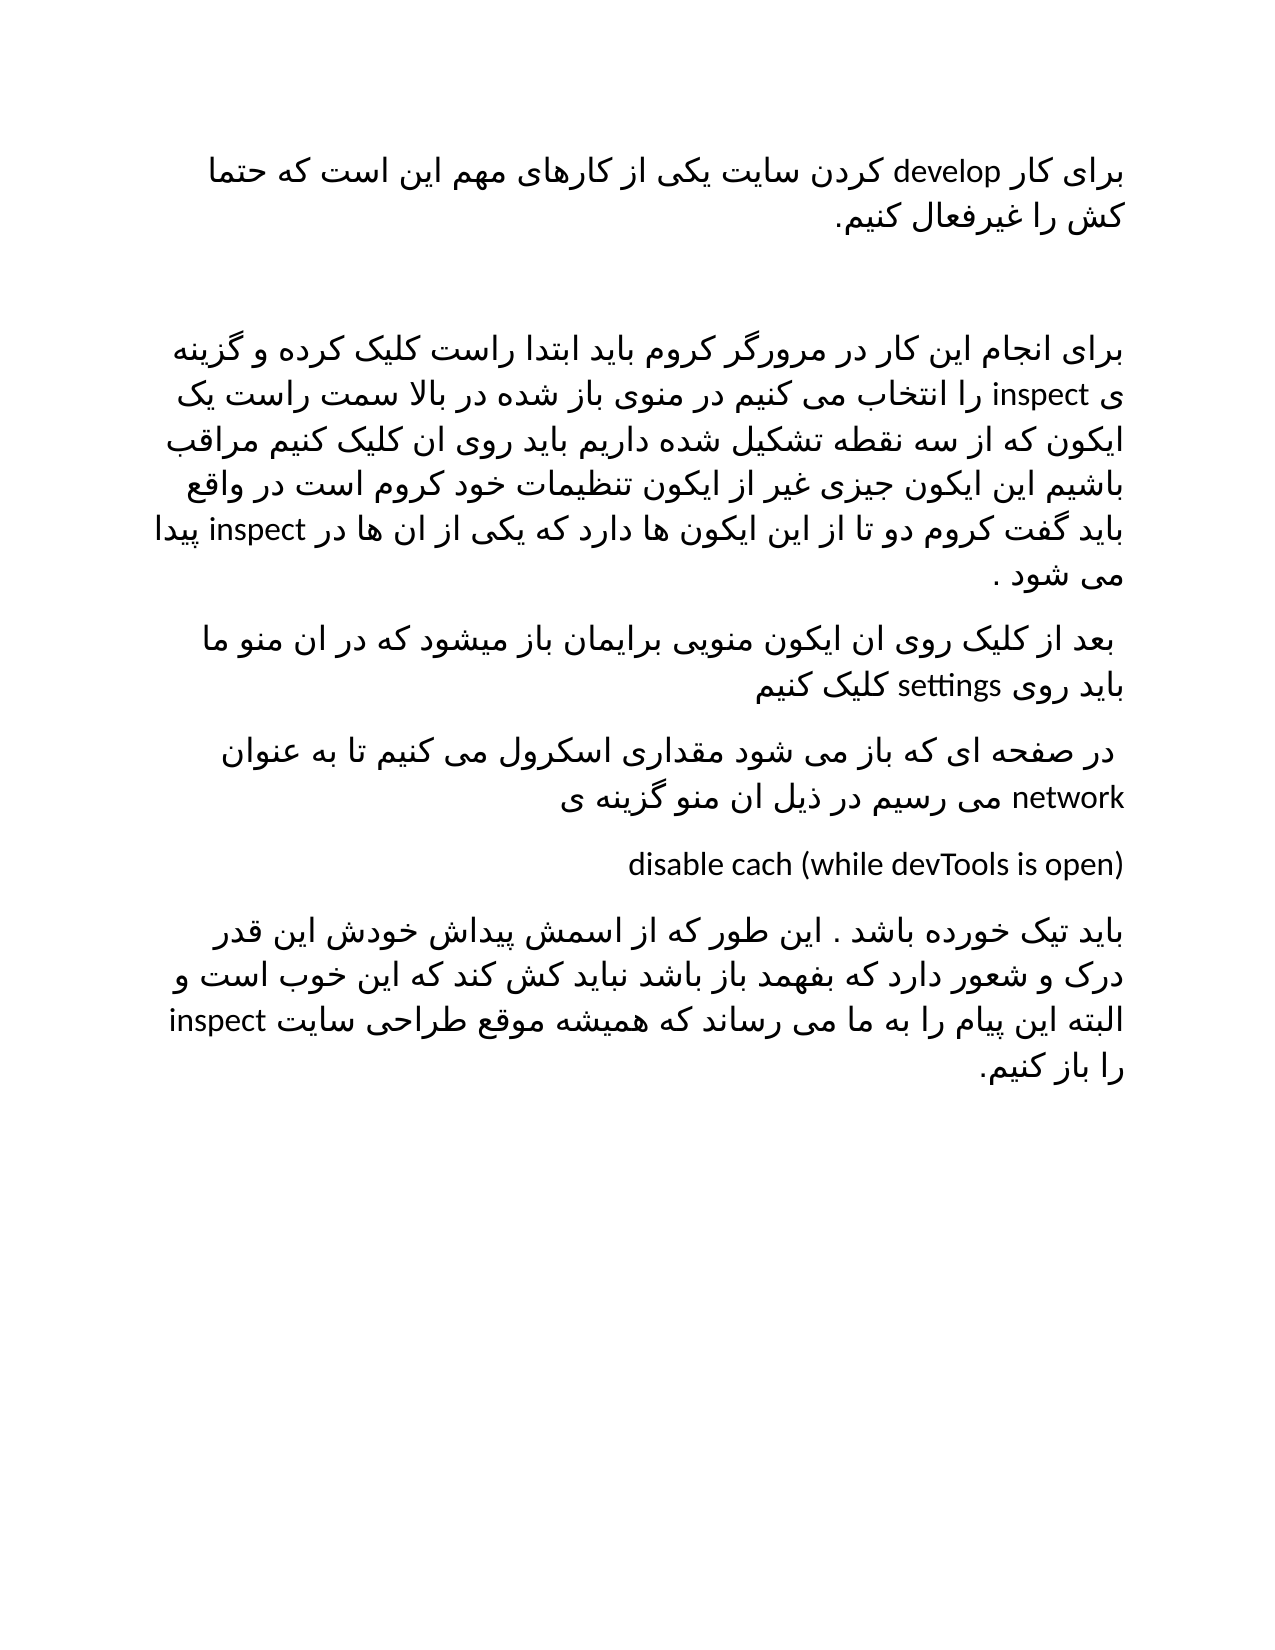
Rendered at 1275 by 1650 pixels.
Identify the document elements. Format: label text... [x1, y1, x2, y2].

text برای کار develop کردن سایت یکی از کارهای مهم این است که حتما کش را غیرفعال کنیم. [150, 150, 1125, 235]
text disable cach (while devTools is open) [150, 843, 1125, 884]
text بعد از کلیک روی ان ایکون منویی برایمان باز میشود که در ان منو ما باید روی settings کلیک کنیم [150, 619, 1125, 704]
text برای انجام این کار در مرورگر کروم باید ابتدا راست کلیک کرده و گزینه ی inspect را انتخاب می کنیم در منوی باز شده در بالا سمت راست یک ایکون که از سه نقطه تشکیل شده داریم باید روی ان کلیک کنیم مراقب باشیم این ایکون جیزی غیر از ایکون تنظیمات خود کروم است در واقع باید گفت کروم دو تا از این ایکون ها دارد که یکی از ان ها در inspect پیدا می شود . [150, 329, 1125, 593]
text باید تیک خورده باشد . این طور که از اسمش پیداش خودش این قدر درک و شعور دارد که بفهمد باز باشد نباید کش کند که این خوب است و البته این پیام را به ما می رساند که همیشه موقع طراحی سایت inspect را باز کنیم. [150, 911, 1125, 1084]
text در صفحه ای که باز می شود مقداری اسکرول می کنیم تا به عنوان network می رسیم در ذیل ان منو گزینه ی [150, 731, 1125, 816]
